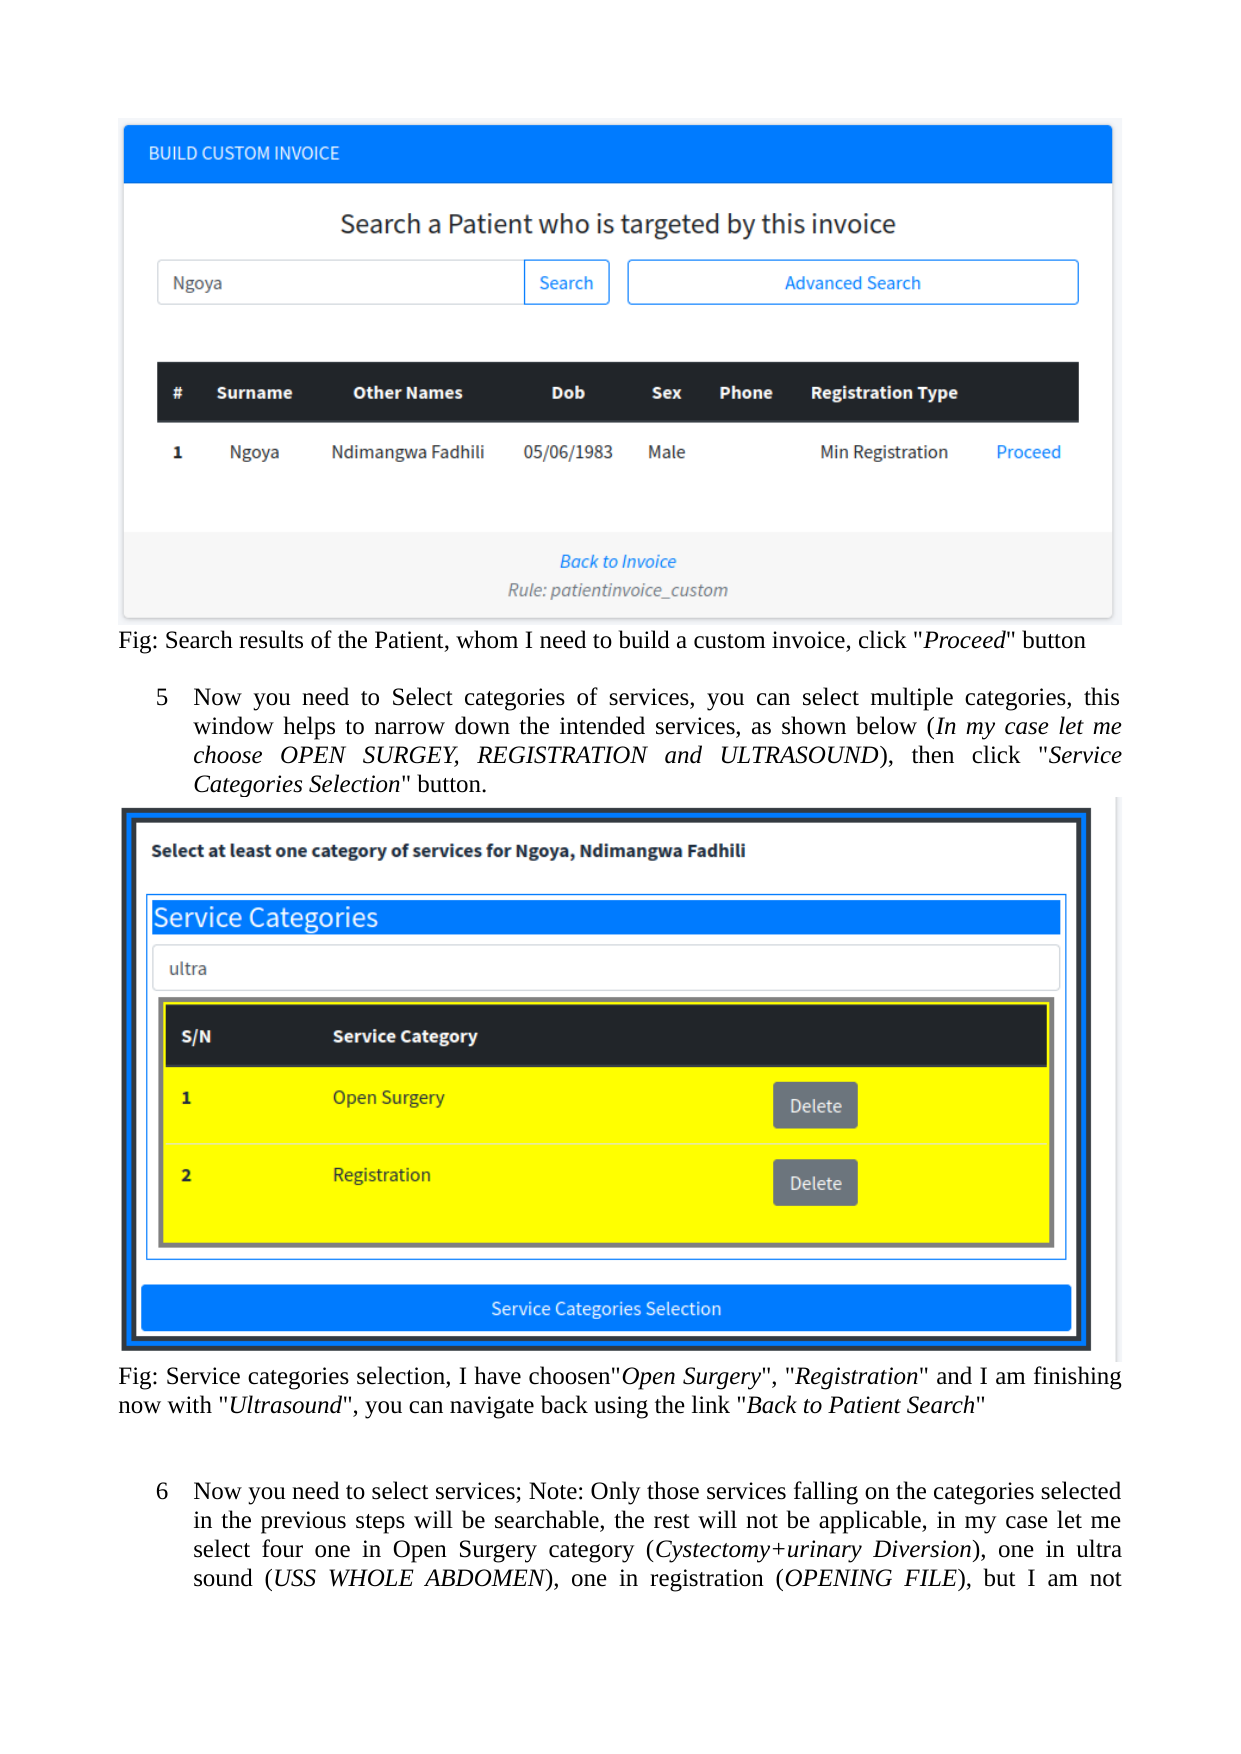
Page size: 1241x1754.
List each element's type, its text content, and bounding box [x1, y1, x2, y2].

picture [118, 118, 1123, 625]
picture [118, 797, 1123, 1362]
text Fig: Search results of the Patient, whom I need to build a custom invoice, click "Proceed" button [118, 625, 1122, 654]
list Now you need to select services; Note: Only those services falling on the categories selected in the previous steps will be searchable, the rest will not be applicable, in my case let me select four one in Open Surgery category (Cystectomy+urinary Diversion), one in ultra sound (USS WHOLE ABDOMEN), one in registration (OPENING FILE), but I am not [156, 1476, 1122, 1591]
list Now you need to Select categories of services, you can select multiple categories, this window helps to narrow down the intended services, as shown below (In my case let me choose OPEN SURGEY, REGISTRATION and ULTRASOUND), then click "Service Categories Selection" button. [156, 682, 1122, 797]
text Fig: Service categories selection, I have choosen"Open Surgery", "Registration" and I am finishing now with "Ultrasound", you can navigate back using the link "Back to Patient Search" [118, 1362, 1122, 1419]
